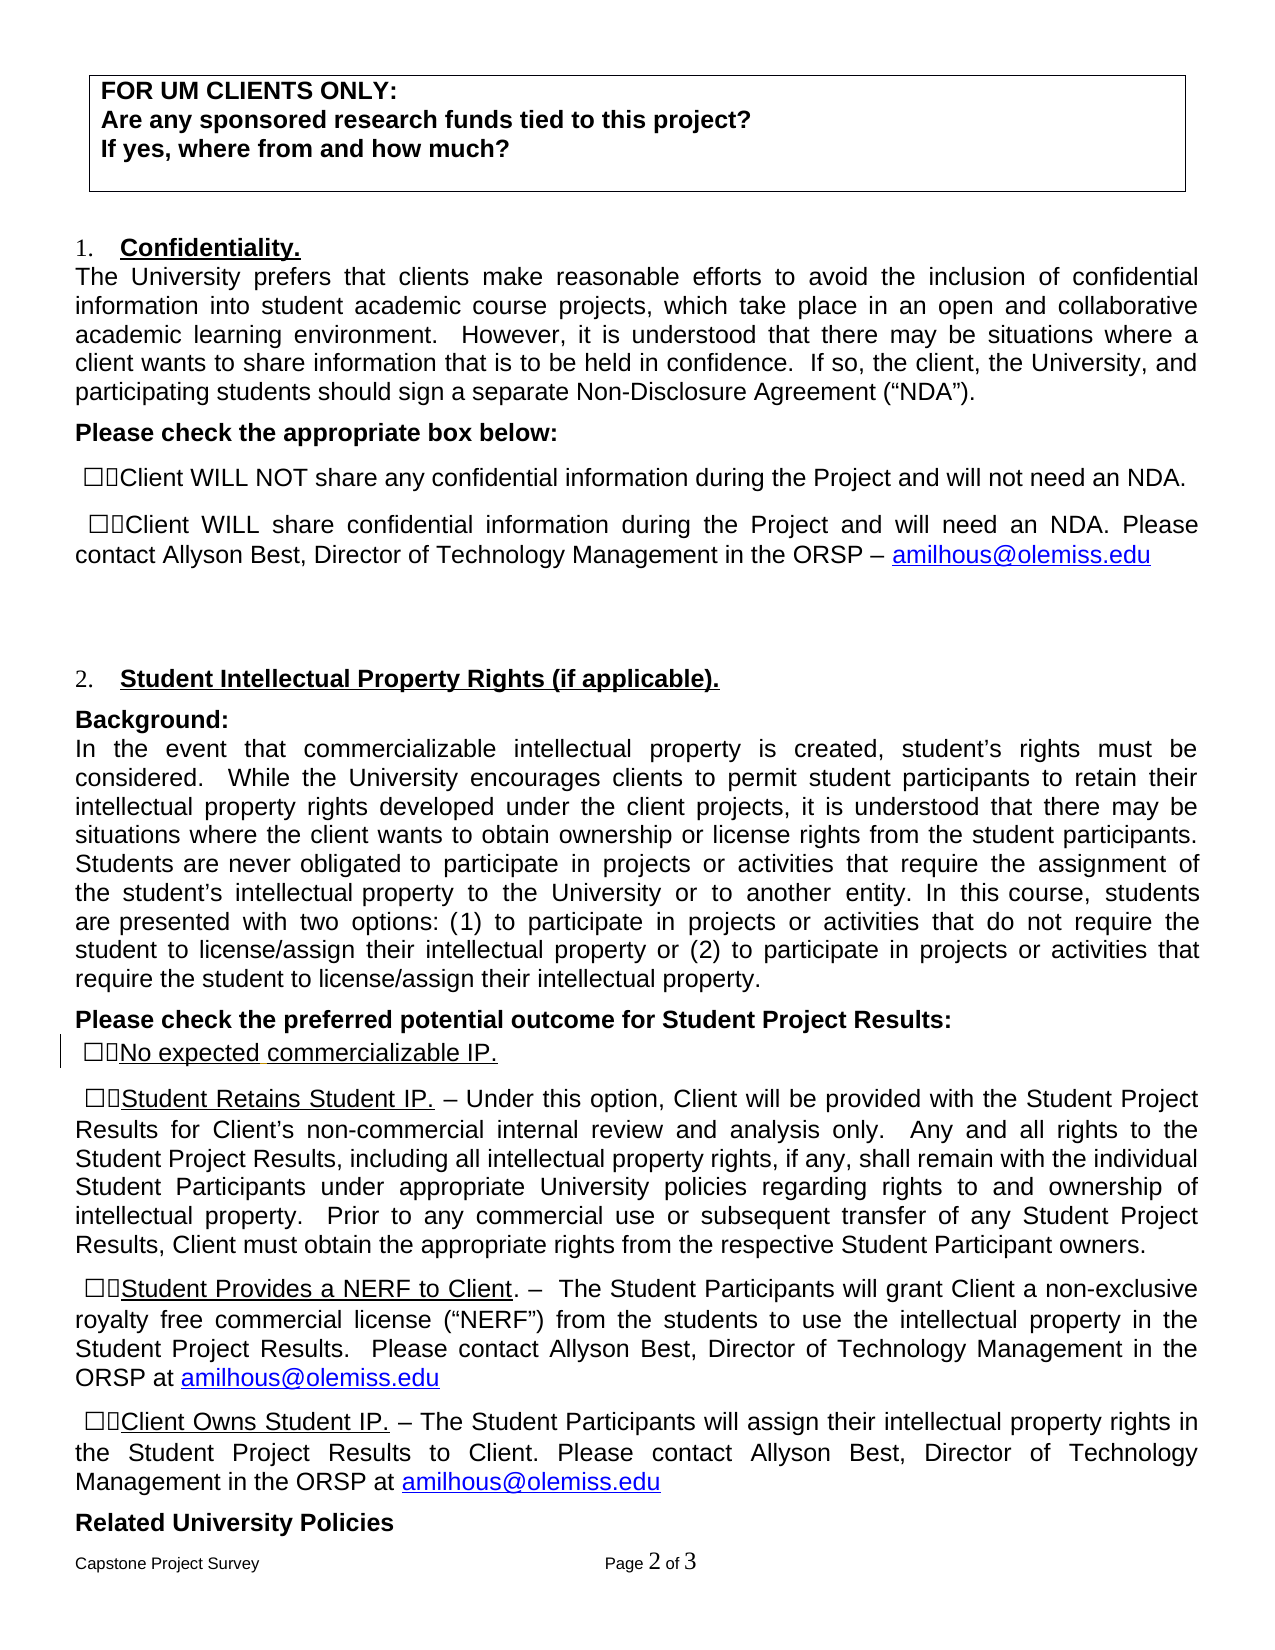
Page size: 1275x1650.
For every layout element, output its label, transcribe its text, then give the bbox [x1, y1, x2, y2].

list The University prefers that clients make reasonable efforts to avoid the inclusion of confidential information into student academic course projects, which take place in an open and collaborative academic learning environment. However, it is understood that there may be situations where a client wants to share information that is to be held in confidence. If so, the client, the University, and participating students should sign a separate Non-Disclosure Agreement (“NDA”). [75, 262, 1200, 406]
list ☐No expected commercializable IP. [75, 1034, 1200, 1068]
list ☐Client WILL NOT share any confidential information during the Project and will not need an NDA. [75, 460, 1200, 494]
list Related University Policies [75, 1508, 1200, 1537]
list Background: [75, 705, 1200, 734]
list Please check the preferred potential outcome for Student Project Results: [75, 1005, 1200, 1034]
list ☐Student Retains Student IP. – Under this option, Client will be provided with the Student Project Results for Client’s non-commercial internal review and analysis only. Any and all rights to the Student Project Results, including all intellectual property rights, if any, shall remain with the individual Student Participants under appropriate University policies regarding rights to and ownership of intellectual property. Prior to any commercial use or subsequent transfer of any Student Project Results, Client must obtain the appropriate rights from the respective Student Participant owners. [75, 1081, 1200, 1258]
list Student Intellectual Property Rights (if applicable). [75, 664, 1200, 693]
list In the event that commercializable intellectual property is created, student’s rights must be considered. While the University encourages clients to permit student participants to retain their intellectual property rights developed under the client projects, it is understood that there may be situations where the client wants to obtain ownership or license rights from the student participants. Students are never obligated to participate in projects or activities that require the assignment of the student’s intellectual property to the University or to another entity. In this course, students are presented with two options: (1) to participate in projects or activities that do not require the student to license/assign their intellectual property or (2) to participate in projects or activities that require the student to license/assign their intellectual property. [75, 734, 1200, 993]
list ☐Client WILL share confidential information during the Project and will need an NDA. Please contact Allyson Best, Director of Technology Management in the ORSP – amilhous@olemiss.edu [75, 506, 1200, 569]
list Confidentiality. [75, 233, 1200, 262]
list ☐Student Provides a NERF to Client. – The Student Participants will grant Client a non-exclusive royalty free commercial license (“NERF”) from the students to use the intellectual property in the Student Project Results. Please contact Allyson Best, Director of Technology Management in the ORSP at amilhous@olemiss.edu [75, 1271, 1200, 1391]
list Please check the appropriate box below: [75, 418, 1200, 447]
list ☐Client Owns Student IP. – The Student Participants will assign their intellectual property rights in the Student Project Results to Client. Please contact Allyson Best, Director of Technology Management in the ORSP at amilhous@olemiss.edu [75, 1404, 1200, 1495]
table_cell FOR UM CLIENTS ONLY: Are any sponsored research funds tied to this project? If yes, where from and how much? [90, 76, 1185, 191]
